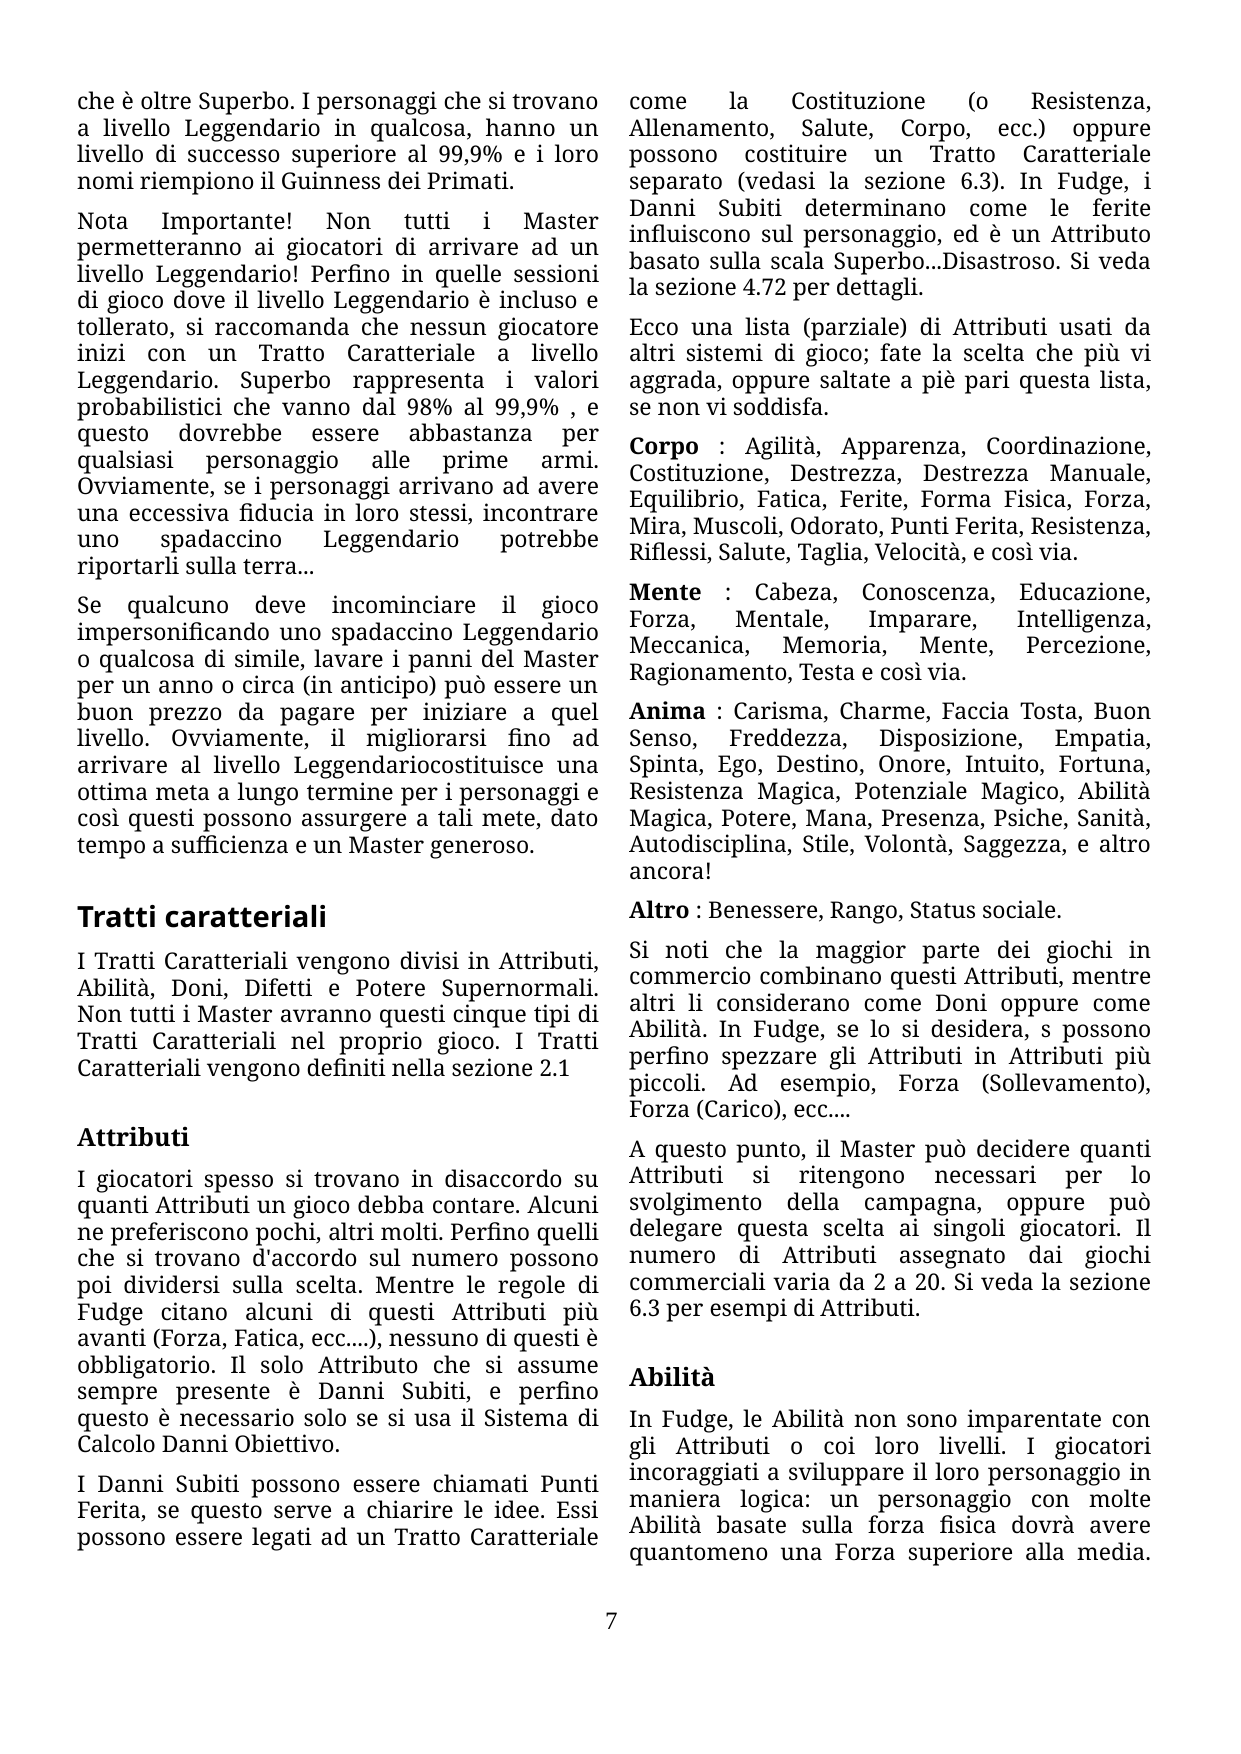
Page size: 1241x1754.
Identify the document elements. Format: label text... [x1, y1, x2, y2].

subtitle Abilità [629, 1360, 1152, 1394]
text I Danni Subiti possono essere chiamati Punti Ferita, se questo serve a chiarire le idee. Essi possono essere legati ad un Tratto Caratteriale [77, 1471, 599, 1551]
text I Tratti Caratteriali vengono divisi in Attributi, Abilità, Doni, Difetti e Potere Supernormali. Non tutti i Master avranno questi cinque tipi di Tratti Caratteriali nel proprio gioco. I Tratti Caratteriali vengono definiti nella sezione 2.1 [77, 948, 599, 1081]
text Corpo : Agilità, Apparenza, Coordinazione, Costituzione, Destrezza, Destrezza Manuale, Equilibrio, Fatica, Ferite, Forma Fisica, Forza, Mira, Muscoli, Odorato, Punti Ferita, Resistenza, Riflessi, Salute, Taglia, Velocità, e così via. [629, 433, 1152, 566]
text A questo punto, il Master può decidere quanti Attributi si ritengono necessari per lo svolgimento della campagna, oppure può delegare questa scelta ai singoli giocatori. Il numero di Attributi assegnato dai giochi commerciali varia da 2 a 20. Si veda la sezione 6.3 per esempi di Attributi. [629, 1136, 1152, 1322]
text In Fudge, le Abilità non sono imparentate con gli Attributi o coi loro livelli. I giocatori incoraggiati a sviluppare il loro personaggio in maniera logica: un personaggio con molte Abilità basate sulla forza fisica dovrà avere quantomeno una Forza superiore alla media. [629, 1406, 1152, 1566]
text Se qualcuno deve incominciare il gioco impersonificando uno spadaccino Leggendario o qualcosa di simile, lavare i panni del Master per un anno o circa (in anticipo) può essere un buon prezzo da pagare per iniziare a quel livello. Ovviamente, il migliorarsi fino ad arrivare al livello Leggendariocostituisce una ottima meta a lungo termine per i personaggi e così questi possono assurgere a tali mete, dato tempo a sufficienza e un Master generoso. [77, 593, 599, 858]
subtitle Attributi [77, 1119, 599, 1153]
text che è oltre Superbo. I personaggi che si trovano a livello Leggendario in qualcosa, hanno un livello di successo superiore al 99,9% e i loro nomi riempiono il Guinness dei Primati. [77, 88, 599, 195]
text come la Costituzione (o Resistenza, Allenamento, Salute, Corpo, ecc.) oppure possono costituire un Tratto Caratteriale separato (vedasi la sezione 6.3). In Fudge, i Danni Subiti determinano come le ferite influiscono sul personaggio, ed è un Attributo basato sulla scala Superbo...Disastroso. Si veda la sezione 4.72 per dettagli. [629, 88, 1152, 301]
text Si noti che la maggior parte dei giochi in commercio combinano questi Attributi, mentre altri li considerano come Doni oppure come Abilità. In Fudge, se lo si desidera, s possono perfino spezzare gli Attributi in Attributi più piccoli. Ad esempio, Forza (Sollevamento), Forza (Carico), ecc.... [629, 937, 1152, 1123]
text Altro : Benessere, Rango, Status sociale. [629, 897, 1152, 924]
text Anima : Carisma, Charme, Faccia Tosta, Buon Senso, Freddezza, Disposizione, Empatia, Spinta, Ego, Destino, Onore, Intuito, Fortuna, Resistenza Magica, Potenziale Magico, Abilità Magica, Potere, Mana, Presenza, Psiche, Sanità, Autodisciplina, Stile, Volontà, Saggezza, e altro ancora! [629, 698, 1152, 884]
text Ecco una lista (parziale) di Attributi usati da altri sistemi di gioco; fate la scelta che più vi aggrada, oppure saltate a piè pari questa lista, se non vi soddisfa. [629, 314, 1152, 420]
text Nota Importante! Non tutti i Master permetteranno ai giocatori di arrivare ad un livello Leggendario! Perfino in quelle sessioni di gioco dove il livello Leggendario è incluso e tollerato, si raccomanda che nessun giocatore inizi con un Tratto Caratteriale a livello Leggendario. Superbo rappresenta i valori probabilistici che vanno dal 98% al 99,9% , e questo dovrebbe essere abbastanza per qualsiasi personaggio alle prime armi. Ovviamente, se i personaggi arrivano ad avere una eccessiva fiducia in loro stessi, incontrare uno spadaccino Leggendario potrebbe riportarli sulla terra... [77, 208, 599, 580]
text Mente : Cabeza, Conoscenza, Educazione, Forza, Mentale, Imparare, Intelligenza, Meccanica, Memoria, Mente, Percezione, Ragionamento, Testa e così via. [629, 579, 1152, 685]
subtitle Tratti caratteriali [77, 896, 599, 936]
text I giocatori spesso si trovano in disaccordo su quanti Attributi un gioco debba contare. Alcuni ne preferiscono pochi, altri molti. Perfino quelli che si trovano d'accordo sul numero possono poi dividersi sulla scelta. Mentre le regole di Fudge citano alcuni di questi Attributi più avanti (Forza, Fatica, ecc....), nessuno di questi è obbligatorio. Il solo Attributo che si assume sempre presente è Danni Subiti, e perfino questo è necessario solo se si usa il Sistema di Calcolo Danni Obiettivo. [77, 1166, 599, 1458]
